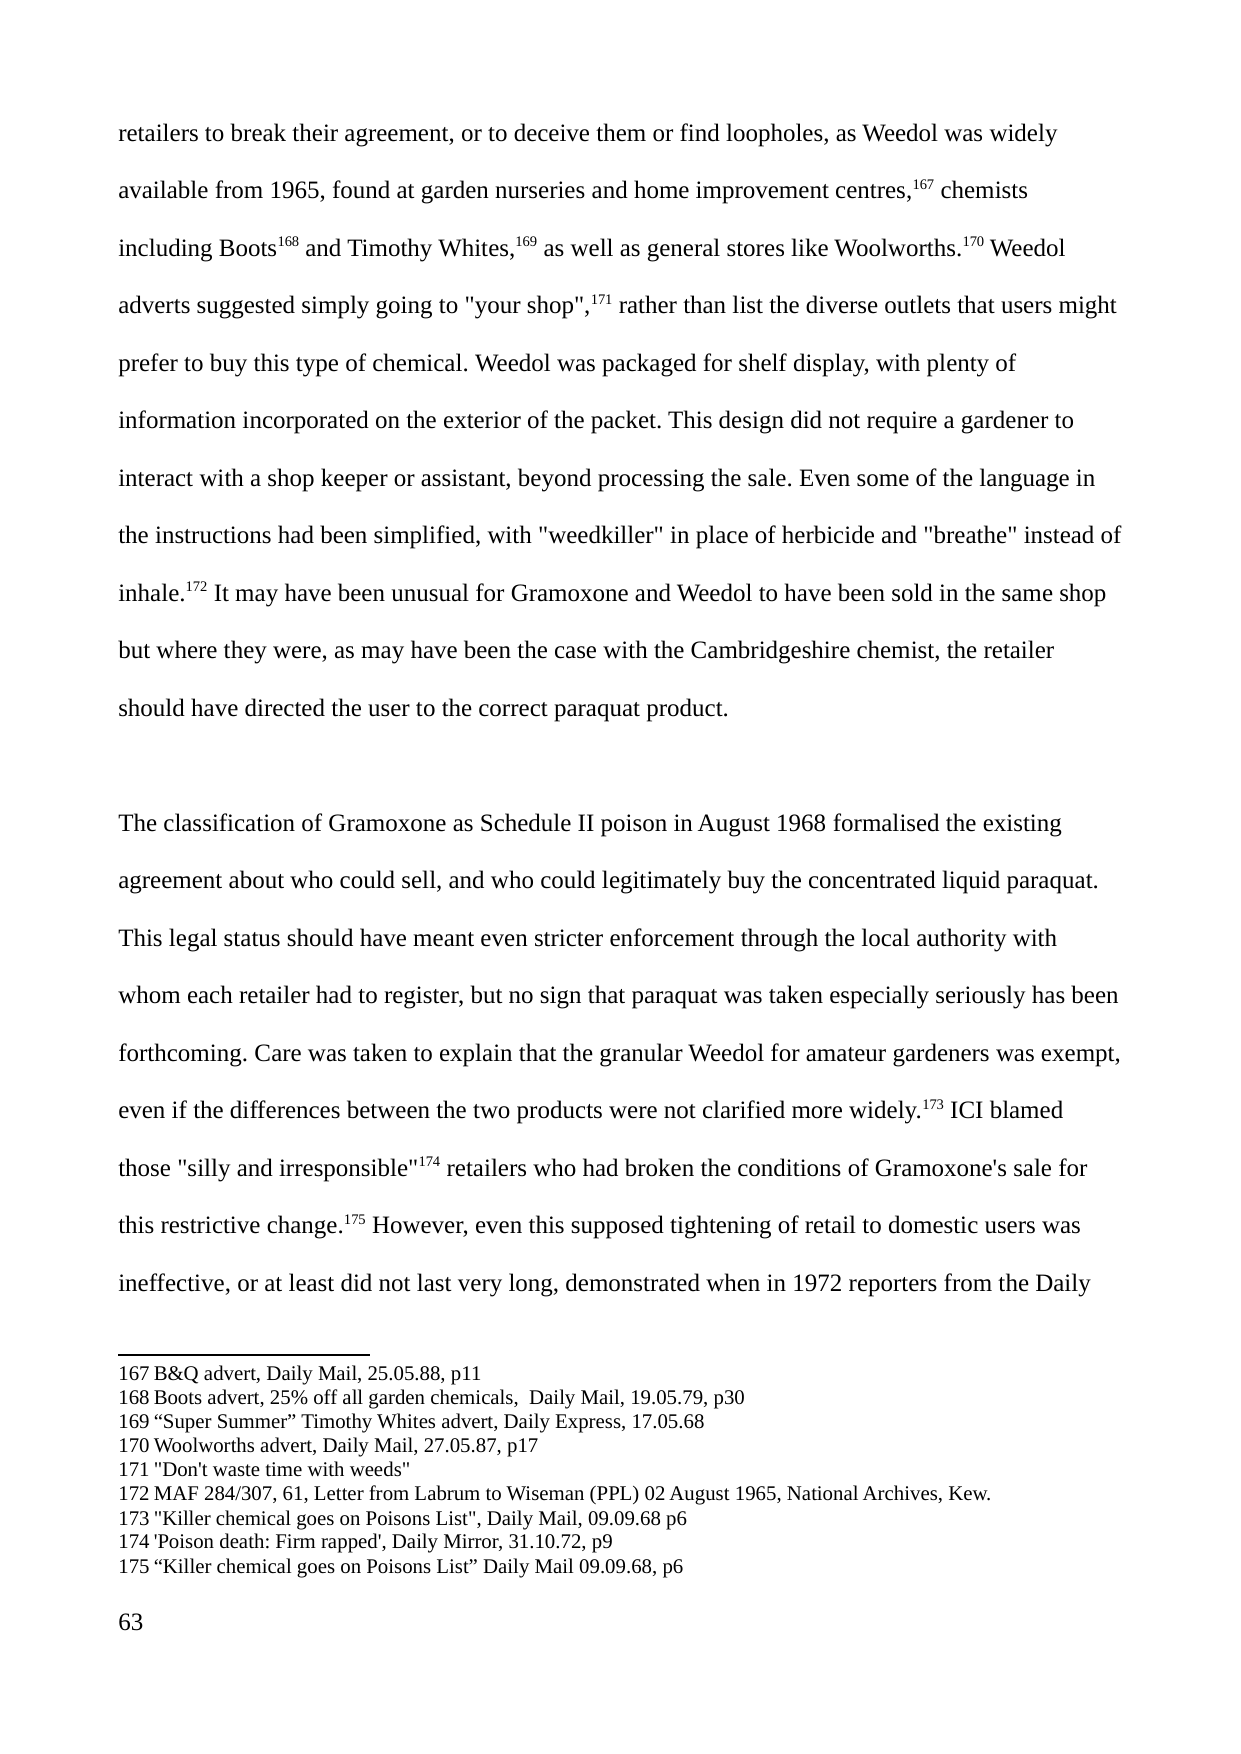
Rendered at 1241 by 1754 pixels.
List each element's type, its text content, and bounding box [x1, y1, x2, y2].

text "Killer chemical goes on Poisons List", Daily Mail, 09.09.68 p6 [118, 1505, 1122, 1529]
text MAF 284/307, 61, Letter from Labrum to Wiseman (PPL) 02 August 1965, National Archives, Kew. [118, 1481, 1122, 1505]
text “Killer chemical goes on Poisons List” Daily Mail 09.09.68, p6 [118, 1553, 1122, 1578]
text The classification of Gramoxone as Schedule II poison in August 1968 formalised the existing agreement about who could sell, and who could legitimately buy the concentrated liquid paraquat. This legal status should have meant even stricter enforcement through the local authority with whom each retailer had to register, but no sign that paraquat was taken especially seriously has been forthcoming. Care was taken to explain that the granular Weedol for amateur gardeners was exempt, even if the differences between the two products were not clarified more widely. ICI blamed those "silly and irresponsible" retailers who had broken the conditions of Gramoxone's sale for this restrictive change. However, even this supposed tightening of retail to domestic users was ineffective, or at least did not last very long, demonstrated when in 1972 reporters from the Daily [118, 808, 1122, 1297]
text retailers to break their agreement, or to deceive them or find loopholes, as Weedol was widely available from 1965, found at garden nurseries and home improvement centres, chemists including Boots and Timothy Whites, as well as general stores like Woolworths. Weedol adverts suggested simply going to "your shop", rather than list the diverse outlets that users might prefer to buy this type of chemical. Weedol was packaged for shelf display, with plenty of information incorporated on the exterior of the packet. This design did not require a gardener to interact with a shop keeper or assistant, beyond processing the sale. Even some of the language in the instructions had been simplified, with "weedkiller" in place of herbicide and "breathe" instead of inhale. It may have been unusual for Gramoxone and Weedol to have been sold in the same shop but where they were, as may have been the case with the Cambridgeshire chemist, the retailer should have directed the user to the correct paraquat product. [118, 118, 1122, 722]
text “Super Summer” Timothy Whites advert, Daily Express, 17.05.68 [118, 1409, 1122, 1433]
text B&Q advert, Daily Mail, 25.05.88, p11 [118, 1361, 1122, 1385]
text "Don't waste time with weeds" [118, 1457, 1122, 1481]
text Boots advert, 25% off all garden chemicals, Daily Mail, 19.05.79, p30 [118, 1385, 1122, 1409]
text 'Poison death: Firm rapped', Daily Mirror, 31.10.72, p9 [118, 1529, 1122, 1553]
text Woolworths advert, Daily Mail, 27.05.87, p17 [118, 1433, 1122, 1457]
